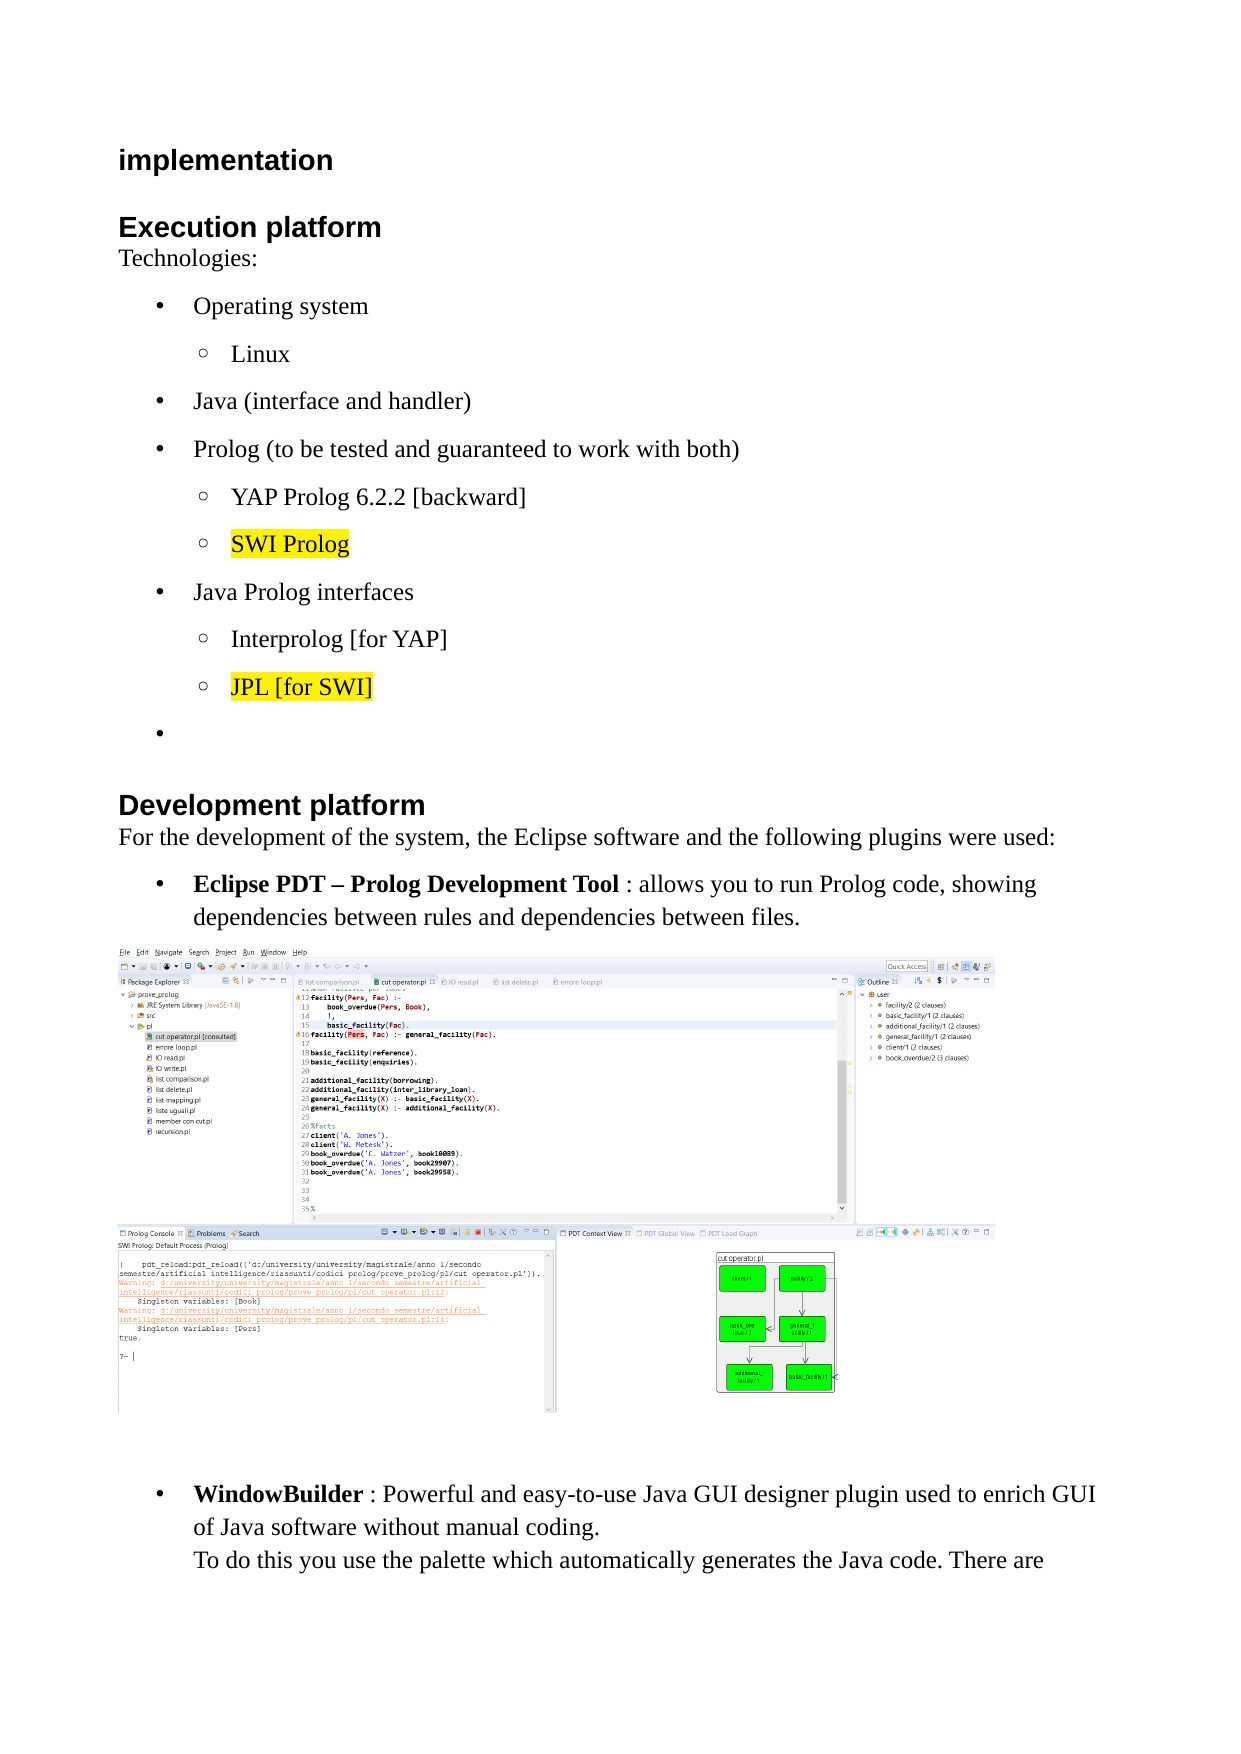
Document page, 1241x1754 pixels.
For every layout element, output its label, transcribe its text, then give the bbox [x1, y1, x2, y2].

list Interprolog [for YAP] [193, 624, 1122, 653]
list Eclipse PDT – Prolog Development Tool : allows you to run Prolog code, showing dependencies between rules and dependencies between files. [156, 869, 1122, 931]
list Linux [193, 339, 1122, 367]
list JPL [for SWI] [193, 672, 1122, 701]
list SWI Prolog [193, 529, 1122, 558]
text Technologies: [118, 243, 1122, 272]
subtitle Execution platform [118, 210, 1122, 243]
list Operating system [156, 291, 1122, 320]
picture [118, 949, 995, 1413]
list Java Prolog interfaces [156, 577, 1122, 606]
list WindowBuilder : Powerful and easy-to-use Java GUI designer plugin used to enrich GUI of Java software without manual coding. To do this you use the palette which automatically generates the Java code. There are [156, 1479, 1122, 1574]
subtitle implementation [118, 143, 1122, 177]
subtitle Development platform [118, 788, 1122, 822]
text For the development of the system, the Eclipse software and the following plugins were used: [118, 822, 1122, 850]
list YAP Prolog 6.2.2 [backward] [193, 482, 1122, 510]
list Java (interface and handler) [156, 386, 1122, 415]
list Prolog (to be tested and guaranteed to work with both) [156, 434, 1122, 463]
